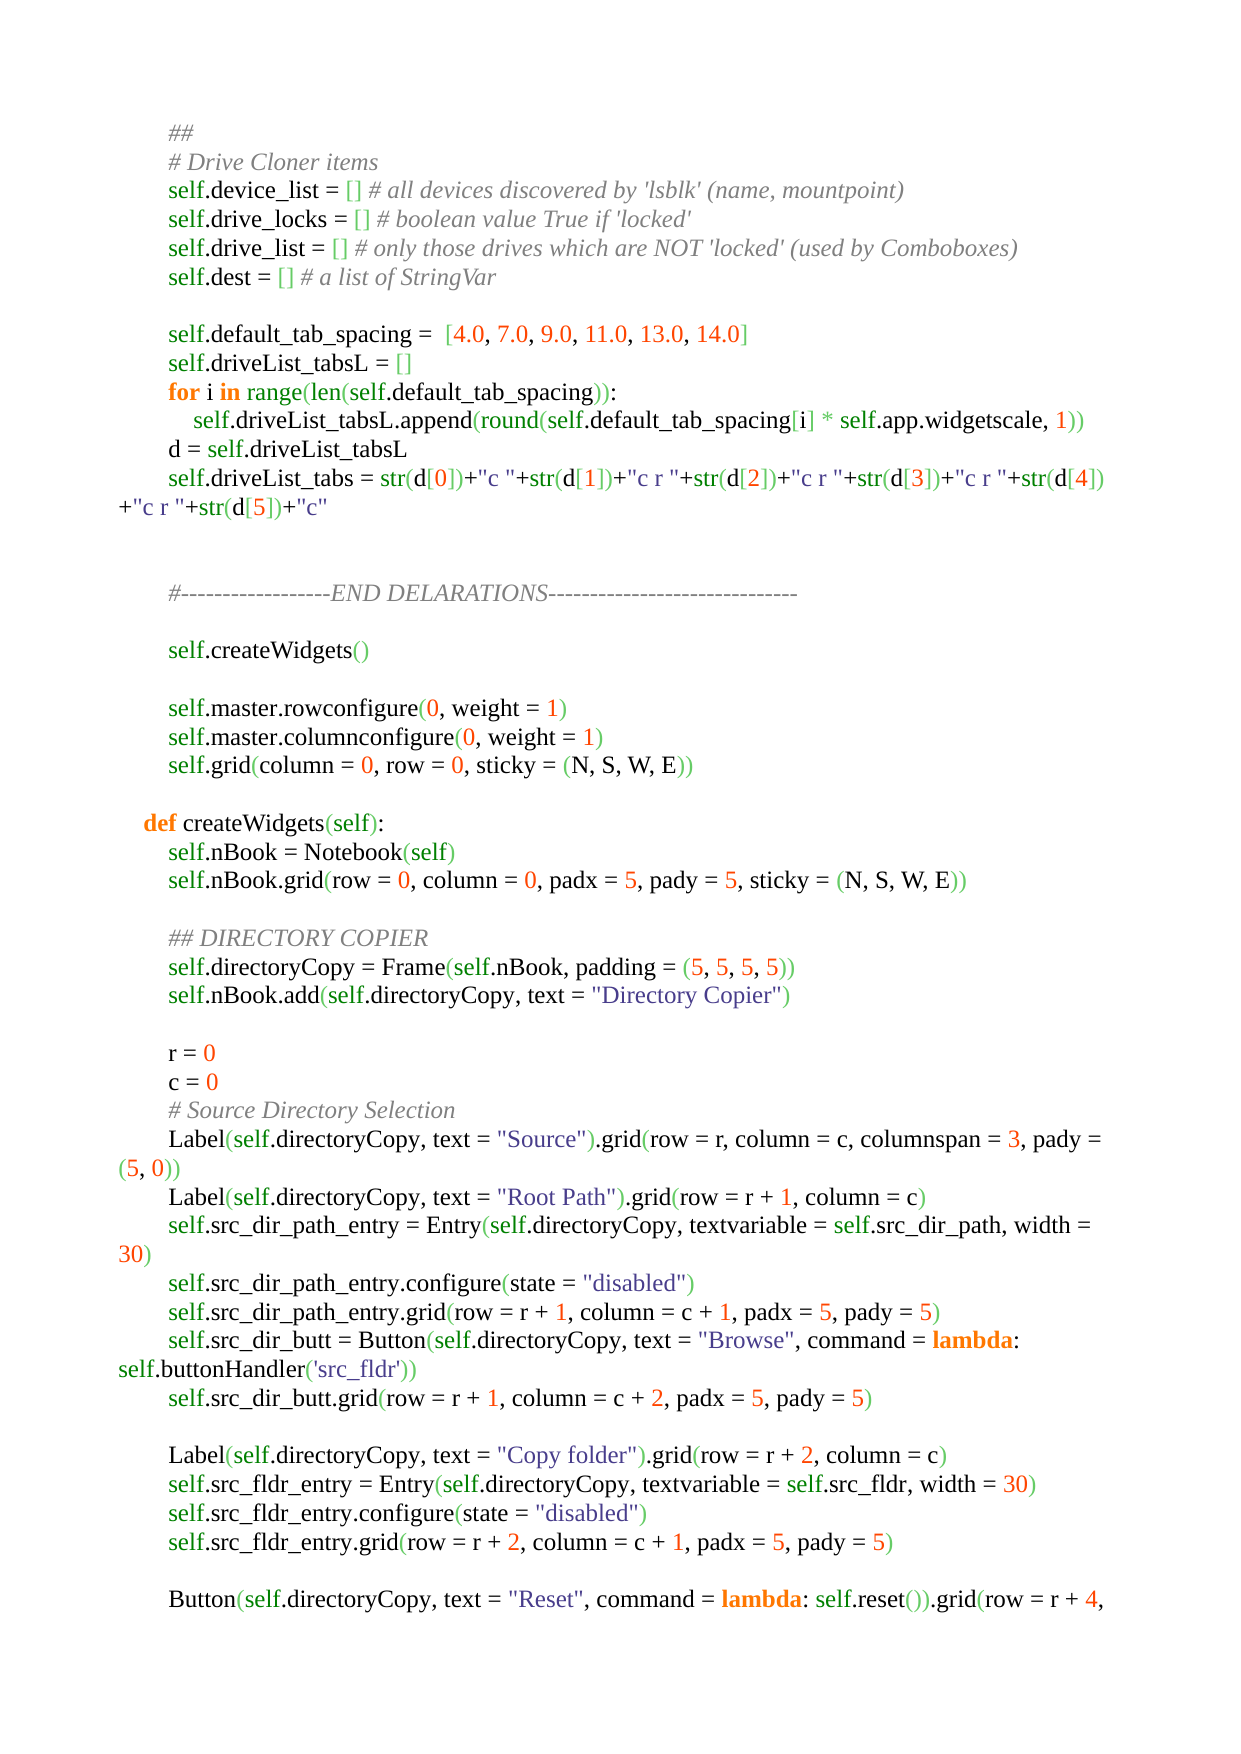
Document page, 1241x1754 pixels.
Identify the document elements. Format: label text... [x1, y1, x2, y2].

text Label(self.directoryCopy, text = "Root Path").grid(row = r + 1, column = c) [118, 1182, 1122, 1211]
text r = 0 [118, 1038, 1122, 1067]
text self.nBook.grid(row = 0, column = 0, padx = 5, pady = 5, sticky = (N, S, W, E)) [118, 866, 1122, 894]
text self.driveList_tabsL.append(round(self.default_tab_spacing[i] * self.app.widgetscale, 1)) [118, 406, 1122, 434]
text #------------------END DELARATIONS------------------------------ [118, 578, 1122, 607]
text self.drive_locks = [] # boolean value True if 'locked' [118, 204, 1122, 233]
text for i in range(len(self.default_tab_spacing)): [118, 377, 1122, 406]
text self.nBook = Notebook(self) [118, 837, 1122, 866]
text self.src_fldr_entry.grid(row = r + 2, column = c + 1, padx = 5, pady = 5) [118, 1527, 1122, 1556]
text self.src_dir_butt.grid(row = r + 1, column = c + 2, padx = 5, pady = 5) [118, 1383, 1122, 1412]
text ## DIRECTORY COPIER [118, 923, 1122, 952]
text # Source Directory Selection [118, 1096, 1122, 1124]
text def createWidgets(self): [118, 808, 1122, 837]
text self.driveList_tabsL = [] [118, 348, 1122, 377]
text self.drive_list = [] # only those drives which are NOT 'locked' (used by Comboboxes) [118, 233, 1122, 262]
text self.createWidgets() [118, 636, 1122, 664]
text self.default_tab_spacing = [4.0, 7.0, 9.0, 11.0, 13.0, 14.0] [118, 319, 1122, 348]
text c = 0 [118, 1067, 1122, 1096]
text self.grid(column = 0, row = 0, sticky = (N, S, W, E)) [118, 751, 1122, 779]
text self.directoryCopy = Frame(self.nBook, padding = (5, 5, 5, 5)) [118, 952, 1122, 981]
text self.src_dir_path_entry.grid(row = r + 1, column = c + 1, padx = 5, pady = 5) [118, 1297, 1122, 1326]
text self.driveList_tabs = str(d[0])+"c "+str(d[1])+"c r "+str(d[2])+"c r "+str(d[3])+"c r "+str(d[4])+"c r "+str(d[5])+"c" [118, 463, 1122, 521]
text ## [118, 118, 1122, 147]
text self.master.rowconfigure(0, weight = 1) [118, 693, 1122, 722]
text d = self.driveList_tabsL [118, 434, 1122, 463]
text self.src_fldr_entry.configure(state = "disabled") [118, 1498, 1122, 1527]
text self.src_dir_path_entry.configure(state = "disabled") [118, 1268, 1122, 1297]
text Label(self.directoryCopy, text = "Source").grid(row = r, column = c, columnspan = 3, pady = (5, 0)) [118, 1124, 1122, 1182]
text self.master.columnconfigure(0, weight = 1) [118, 722, 1122, 751]
text self.src_dir_butt = Button(self.directoryCopy, text = "Browse", command = lambda: self.buttonHandler('src_fldr')) [118, 1326, 1122, 1383]
text self.src_dir_path_entry = Entry(self.directoryCopy, textvariable = self.src_dir_path, width = 30) [118, 1211, 1122, 1268]
text self.device_list = [] # all devices discovered by 'lsblk' (name, mountpoint) [118, 176, 1122, 204]
text Label(self.directoryCopy, text = "Copy folder").grid(row = r + 2, column = c) [118, 1441, 1122, 1469]
text self.src_fldr_entry = Entry(self.directoryCopy, textvariable = self.src_fldr, width = 30) [118, 1469, 1122, 1498]
text Button(self.directoryCopy, text = "Reset", command = lambda: self.reset()).grid(row = r + 4, [118, 1584, 1122, 1613]
text self.dest = [] # a list of StringVar [118, 262, 1122, 291]
text self.nBook.add(self.directoryCopy, text = "Directory Copier") [118, 981, 1122, 1009]
text # Drive Cloner items [118, 147, 1122, 176]
